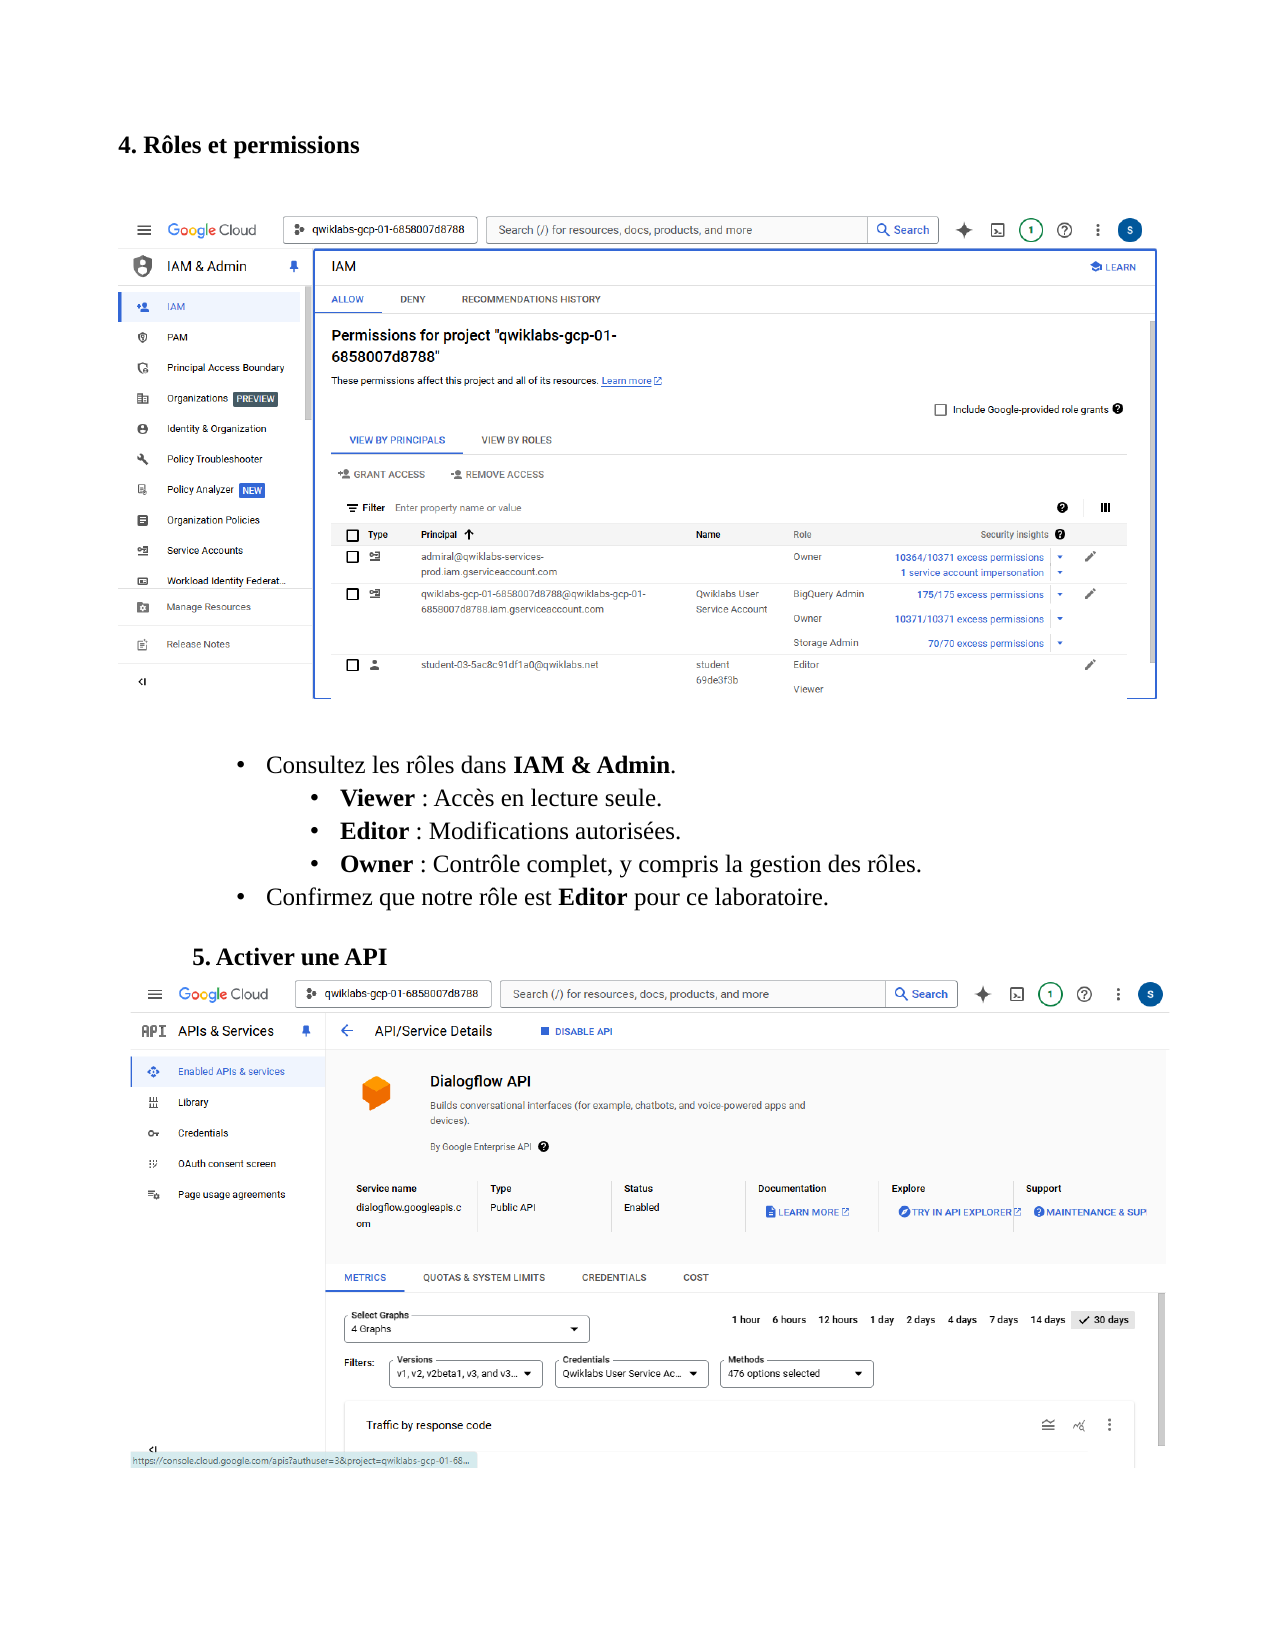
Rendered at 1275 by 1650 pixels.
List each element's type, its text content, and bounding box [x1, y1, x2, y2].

list Owner : Contrôle complet, y compris la gestion des rôles. [310, 849, 1157, 878]
list Consultez les rôles dans IAM & Admin. [236, 750, 1157, 779]
picture [118, 213, 1157, 699]
list Editor : Modifications autorisées. [310, 816, 1157, 845]
subtitle 5. Activer une API [118, 942, 1157, 971]
list Viewer : Accès en lecture seule. [310, 783, 1157, 812]
subtitle 4. Rôles et permissions [118, 131, 1157, 159]
list Confirmez que notre rôle est Editor pour ce laboratoire. [236, 882, 1157, 911]
picture [130, 977, 1170, 1468]
